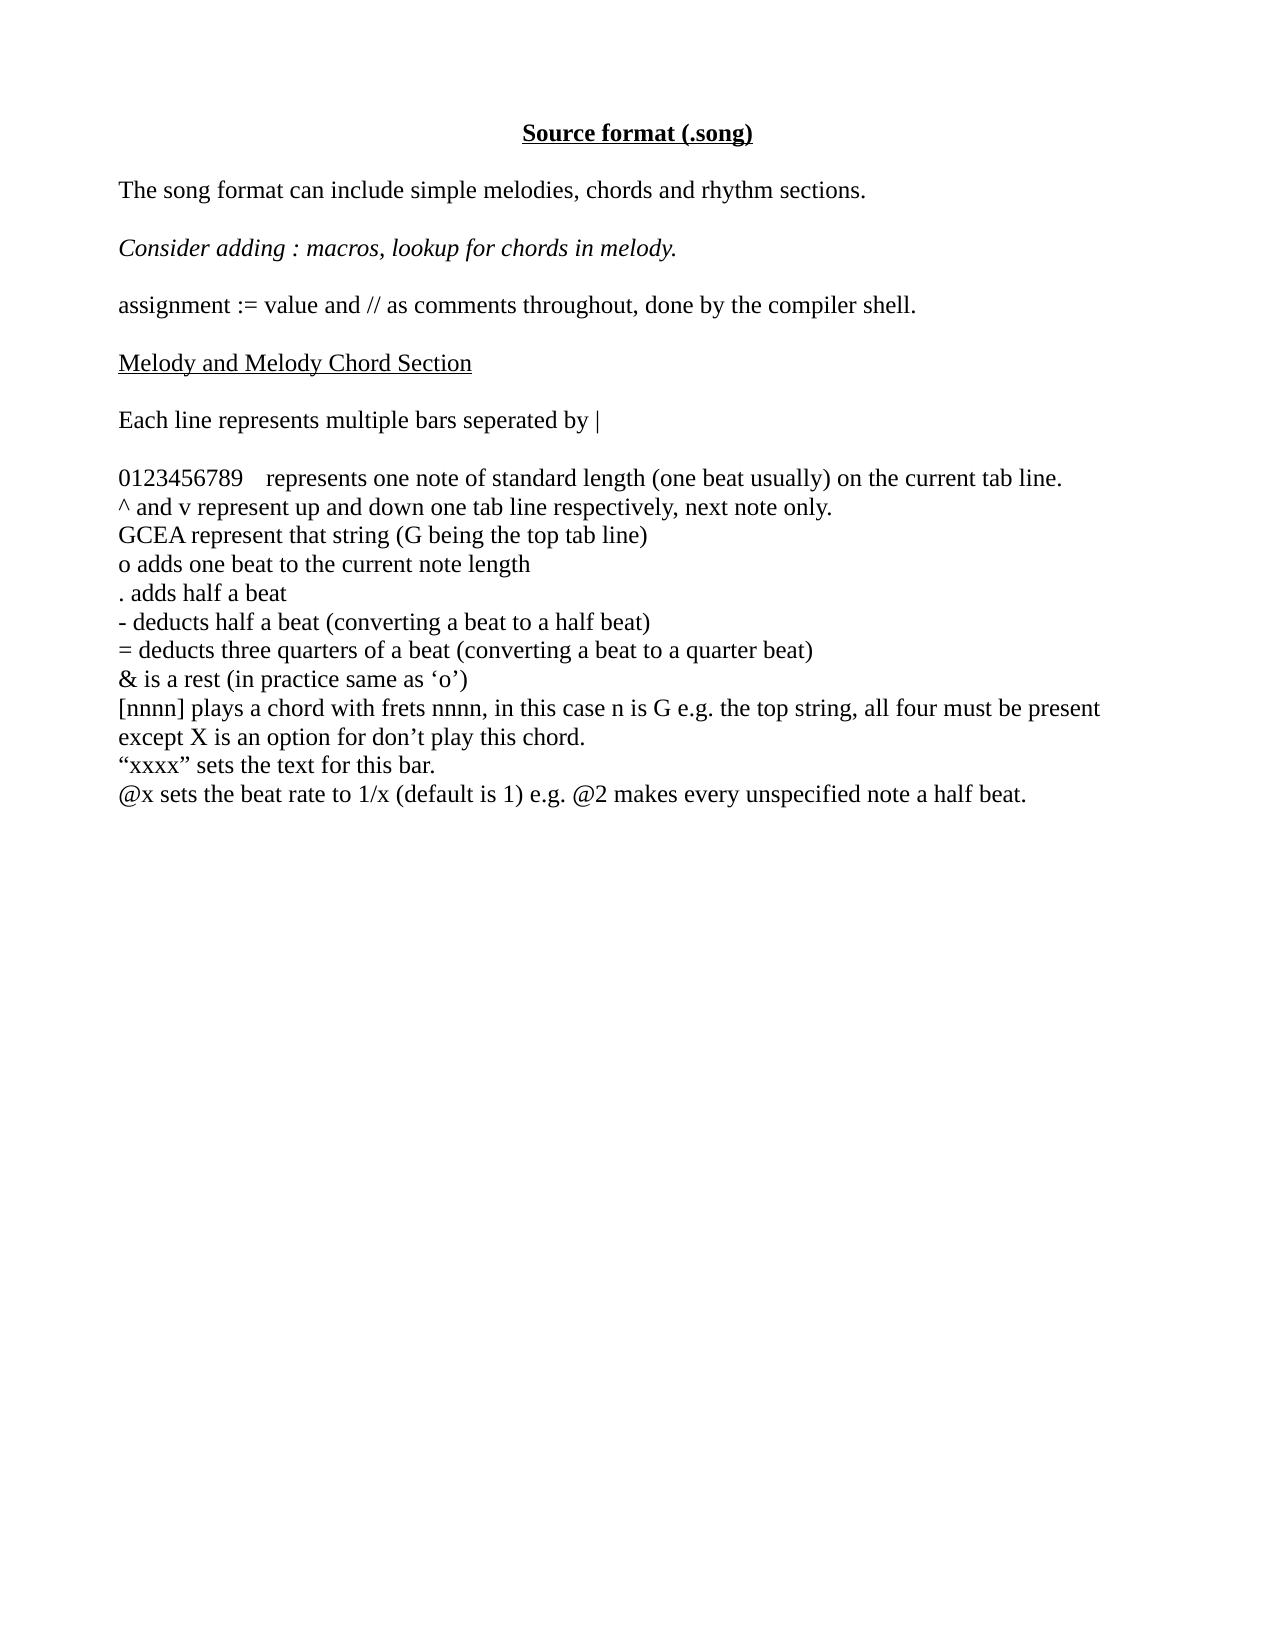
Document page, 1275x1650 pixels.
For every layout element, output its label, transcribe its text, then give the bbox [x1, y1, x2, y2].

text “xxxx” sets the text for this bar. [118, 751, 1157, 779]
text Source format (.song) [118, 118, 1157, 147]
text ^ and v represent up and down one tab line respectively, next note only. [118, 492, 1157, 521]
text assignment := value and // as comments throughout, done by the compiler shell. [118, 291, 1157, 319]
text - deducts half a beat (converting a beat to a half beat) [118, 607, 1157, 636]
text GCEA represent that string (G being the top tab line) [118, 521, 1157, 549]
text o adds one beat to the current note length [118, 549, 1157, 578]
text The song format can include simple melodies, chords and rhythm sections. [118, 176, 1157, 204]
text 0123456789 represents one note of standard length (one beat usually) on the current tab line. [118, 463, 1157, 492]
text Consider adding : macros, lookup for chords in melody. [118, 233, 1157, 262]
text Each line represents multiple bars seperated by | [118, 406, 1157, 434]
text & is a rest (in practice same as ‘o’) [118, 664, 1157, 693]
text @x sets the beat rate to 1/x (default is 1) e.g. @2 makes every unspecified note a half beat. [118, 779, 1157, 808]
text . adds half a beat [118, 578, 1157, 607]
text = deducts three quarters of a beat (converting a beat to a quarter beat) [118, 636, 1157, 664]
text [nnnn] plays a chord with frets nnnn, in this case n is G e.g. the top string, all four must be present except X is an option for don’t play this chord. [118, 693, 1157, 751]
text Melody and Melody Chord Section [118, 348, 1157, 377]
